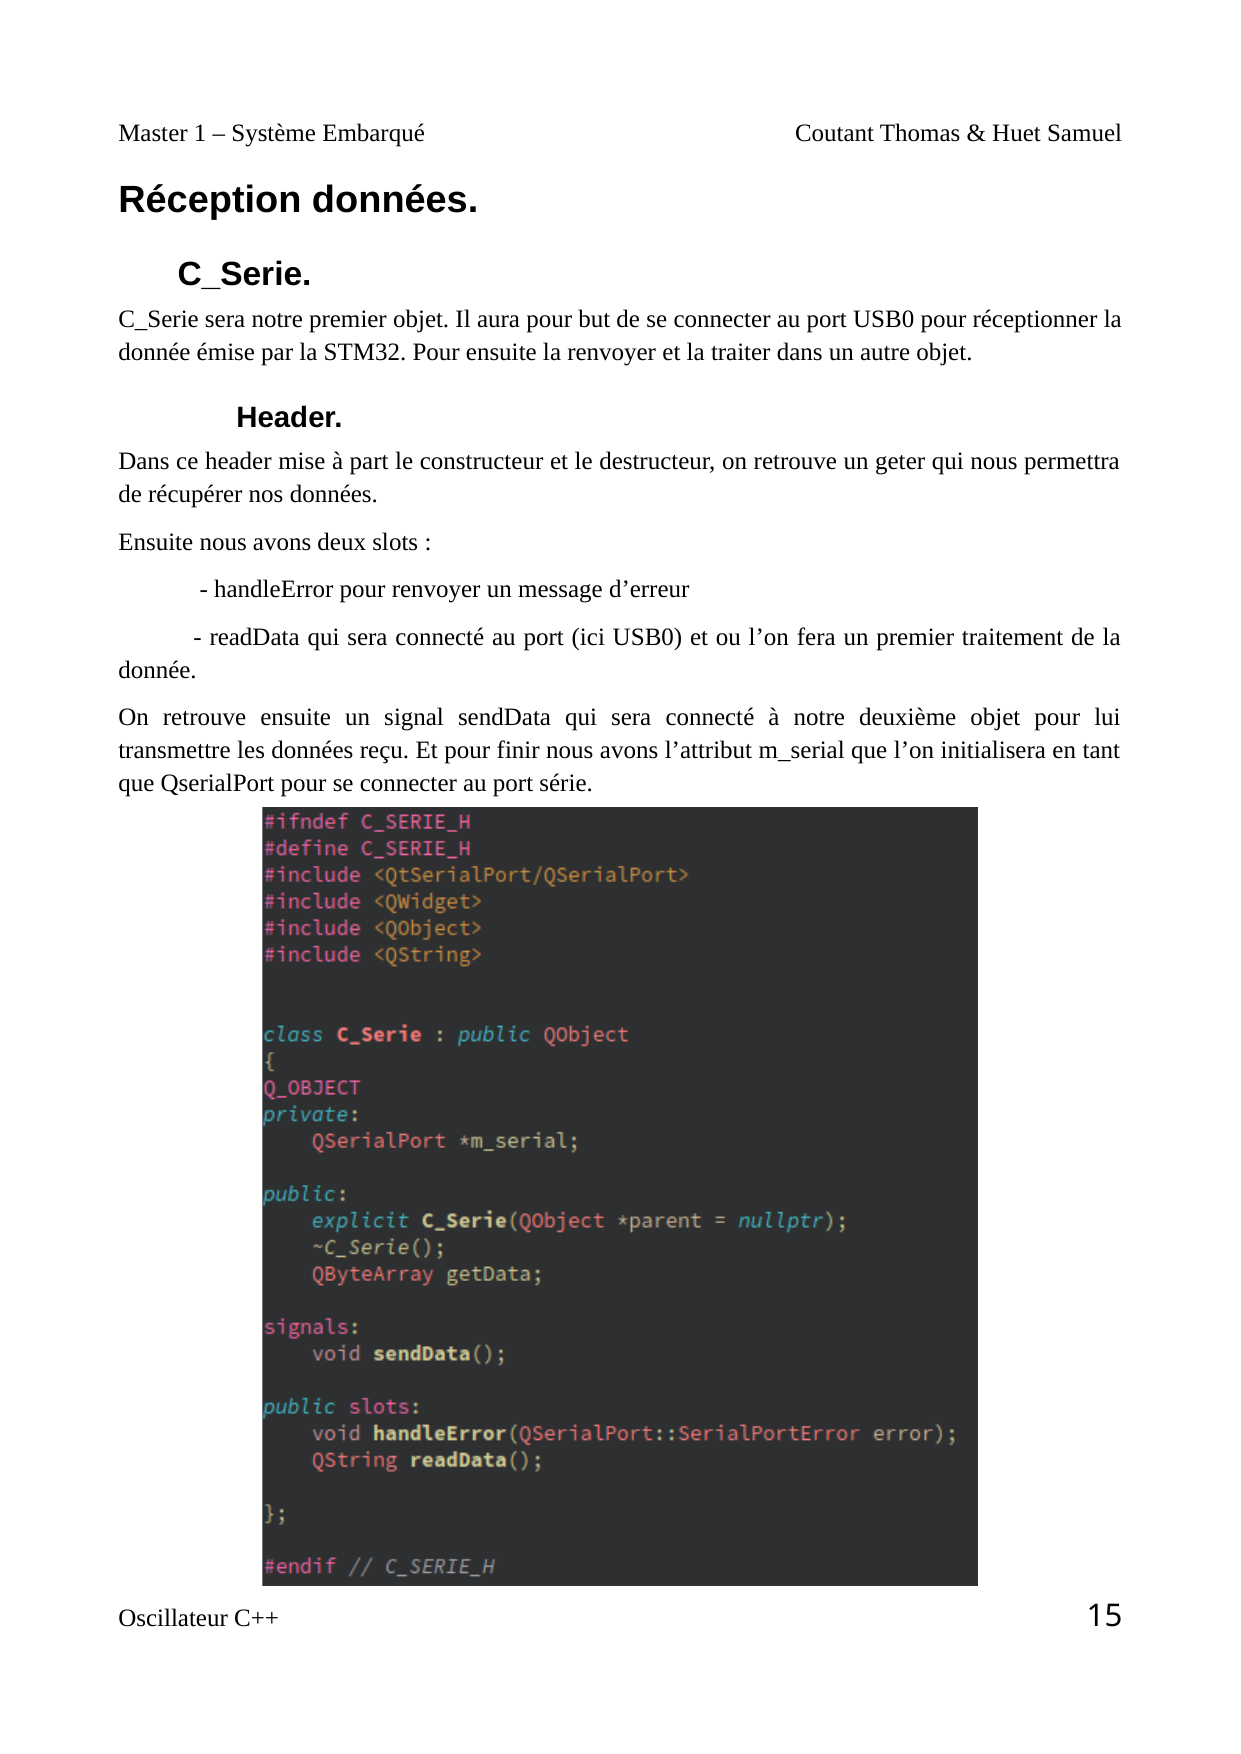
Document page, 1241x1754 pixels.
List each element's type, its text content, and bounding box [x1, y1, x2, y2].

subtitle Réception données. [118, 176, 1122, 220]
text On retrouve ensuite un signal sendData qui sera connecté à notre deuxième objet pour lui transmettre les données reçu. Et pour finir nous avons l’attribut m_serial que l’on initialisera en tant que QserialPort pour se connecter au port série. [118, 702, 1122, 797]
text Dans ce header mise à part le constructeur et le destructeur, on retrouve un geter qui nous permettra de récupérer nos données. [118, 446, 1122, 508]
text - readData qui sera connecté au port (ici USB0) et ou l’on fera un premier traitement de la donnée. [118, 622, 1122, 683]
picture [262, 807, 978, 1586]
text - handleError pour renvoyer un message d’erreur [118, 574, 1122, 603]
subtitle Header. [118, 400, 1122, 433]
text C_Serie sera notre premier objet. Il aura pour but de se connecter au port USB0 pour réceptionner la donnée émise par la STM32. Pour ensuite la renvoyer et la traiter dans un autre objet. [118, 304, 1122, 366]
text Ensuite nous avons deux slots : [118, 527, 1122, 555]
subtitle C_Serie. [118, 253, 1122, 292]
